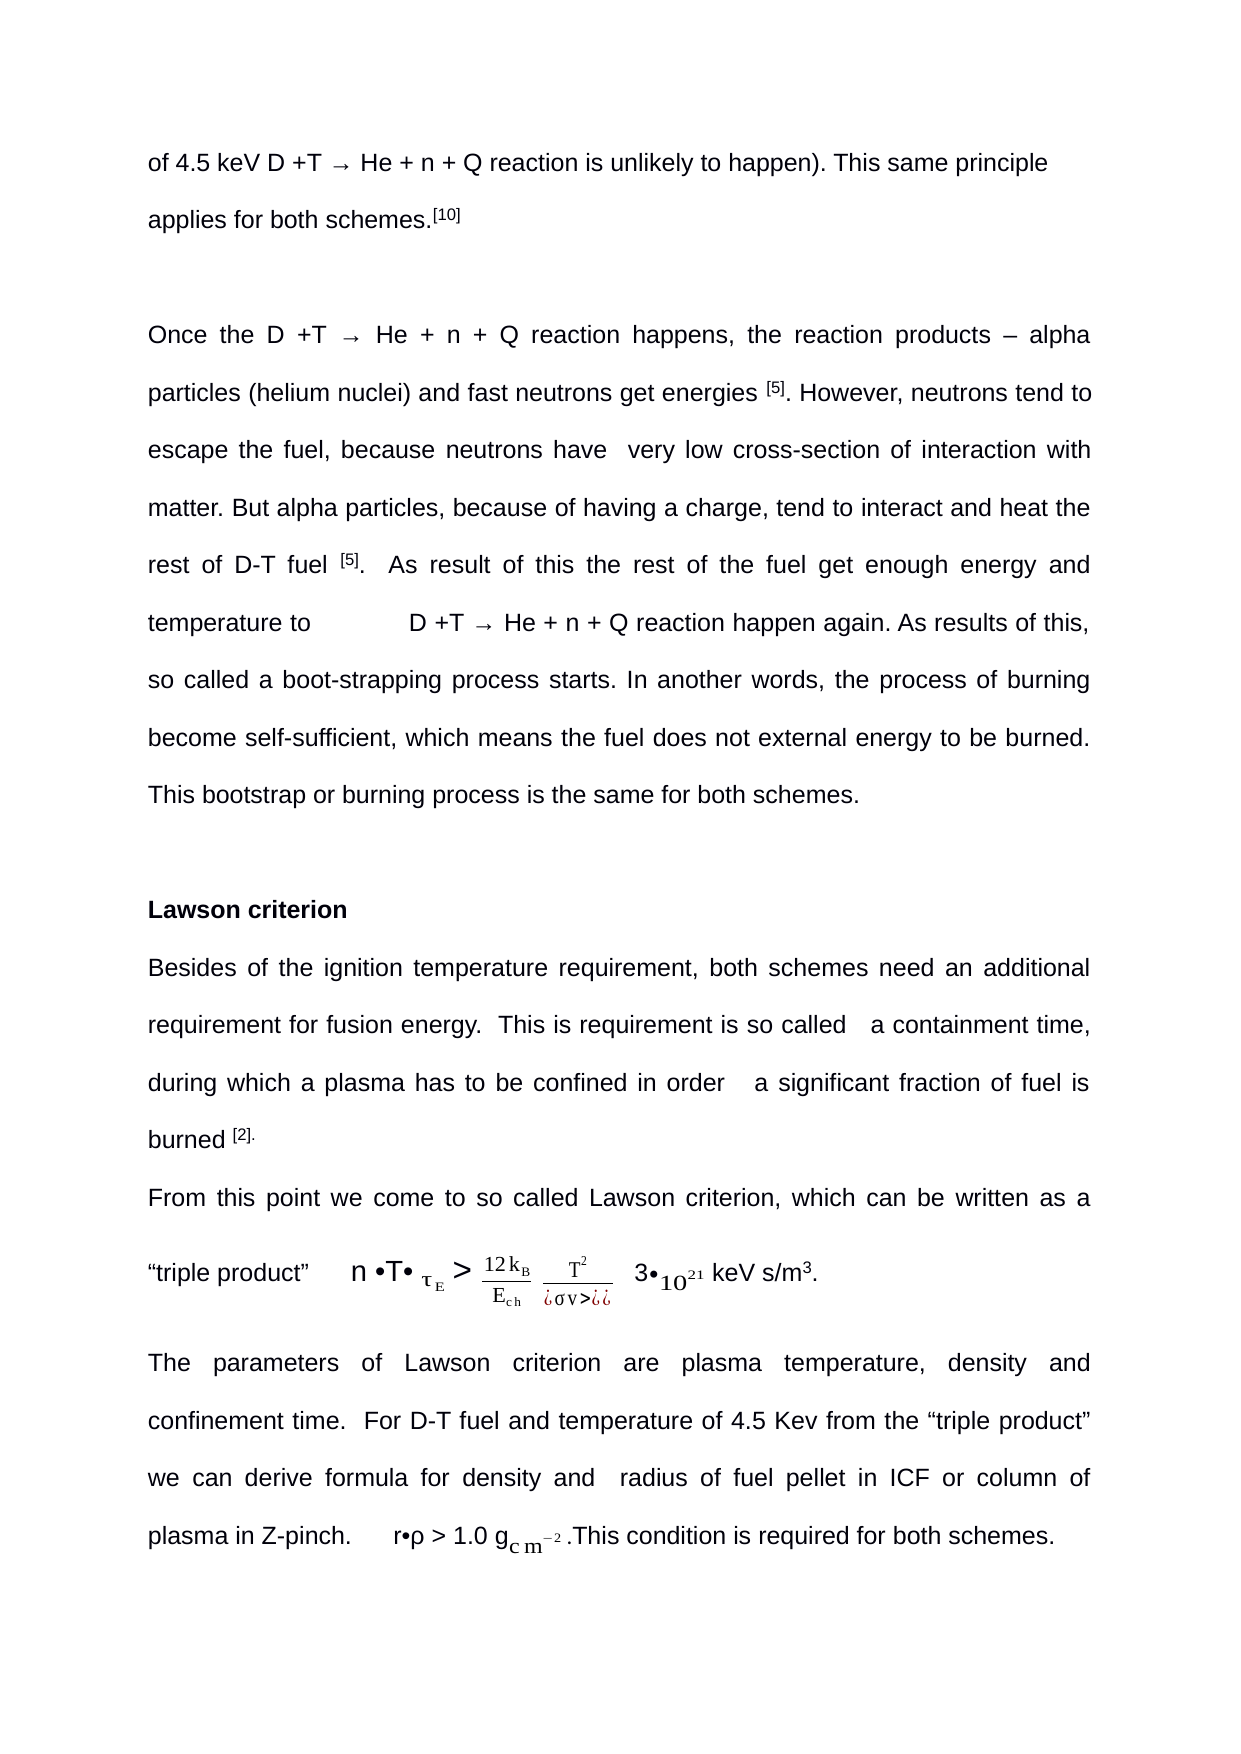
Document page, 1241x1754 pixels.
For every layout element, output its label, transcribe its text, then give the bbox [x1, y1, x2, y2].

text Besides of the ignition temperature requirement, both schemes need an additional requirement for fusion energy. This is requirement is so called a containment time, during which a plasma has to be confined in order a significant fraction of fuel is burned [2]. [148, 953, 1092, 1154]
text From this point we come to so called Lawson criterion, which can be written as a “triple product” n •T• > 3• keV s/m3. [148, 1183, 1092, 1310]
text The parameters of Lawson criterion are plasma temperature, density and confinement time. For D-T fuel and temperature of 4.5 Kev from the “triple product” we can derive formula for density and radius of fuel pellet in ICF or column of plasma in Z-pinch. r•ρ > 1.0 g .This condition is required for both schemes. [148, 1348, 1092, 1558]
text of 4.5 keV D +T → He + n + Q reaction is unlikely to happen). This same principle applies for both schemes.[10] [148, 148, 1092, 234]
text Lawson criterion [148, 895, 1092, 924]
text Once the D +T → He + n + Q reaction happens, the reaction products – alpha particles (helium nuclei) and fast neutrons get energies [5]. However, neutrons tend to escape the fuel, because neutrons have very low cross-section of interaction with matter. But alpha particles, because of having a charge, tend to interact and heat the rest of D-T fuel [5]. As result of this the rest of the fuel get enough energy and temperature to D +T → He + n + Q reaction happen again. As results of this, so called a boot-strapping process starts. In another words, the process of burning become self-sufficient, which means the fuel does not external energy to be burned. This bootstrap or burning process is the same for both schemes. [148, 320, 1092, 809]
